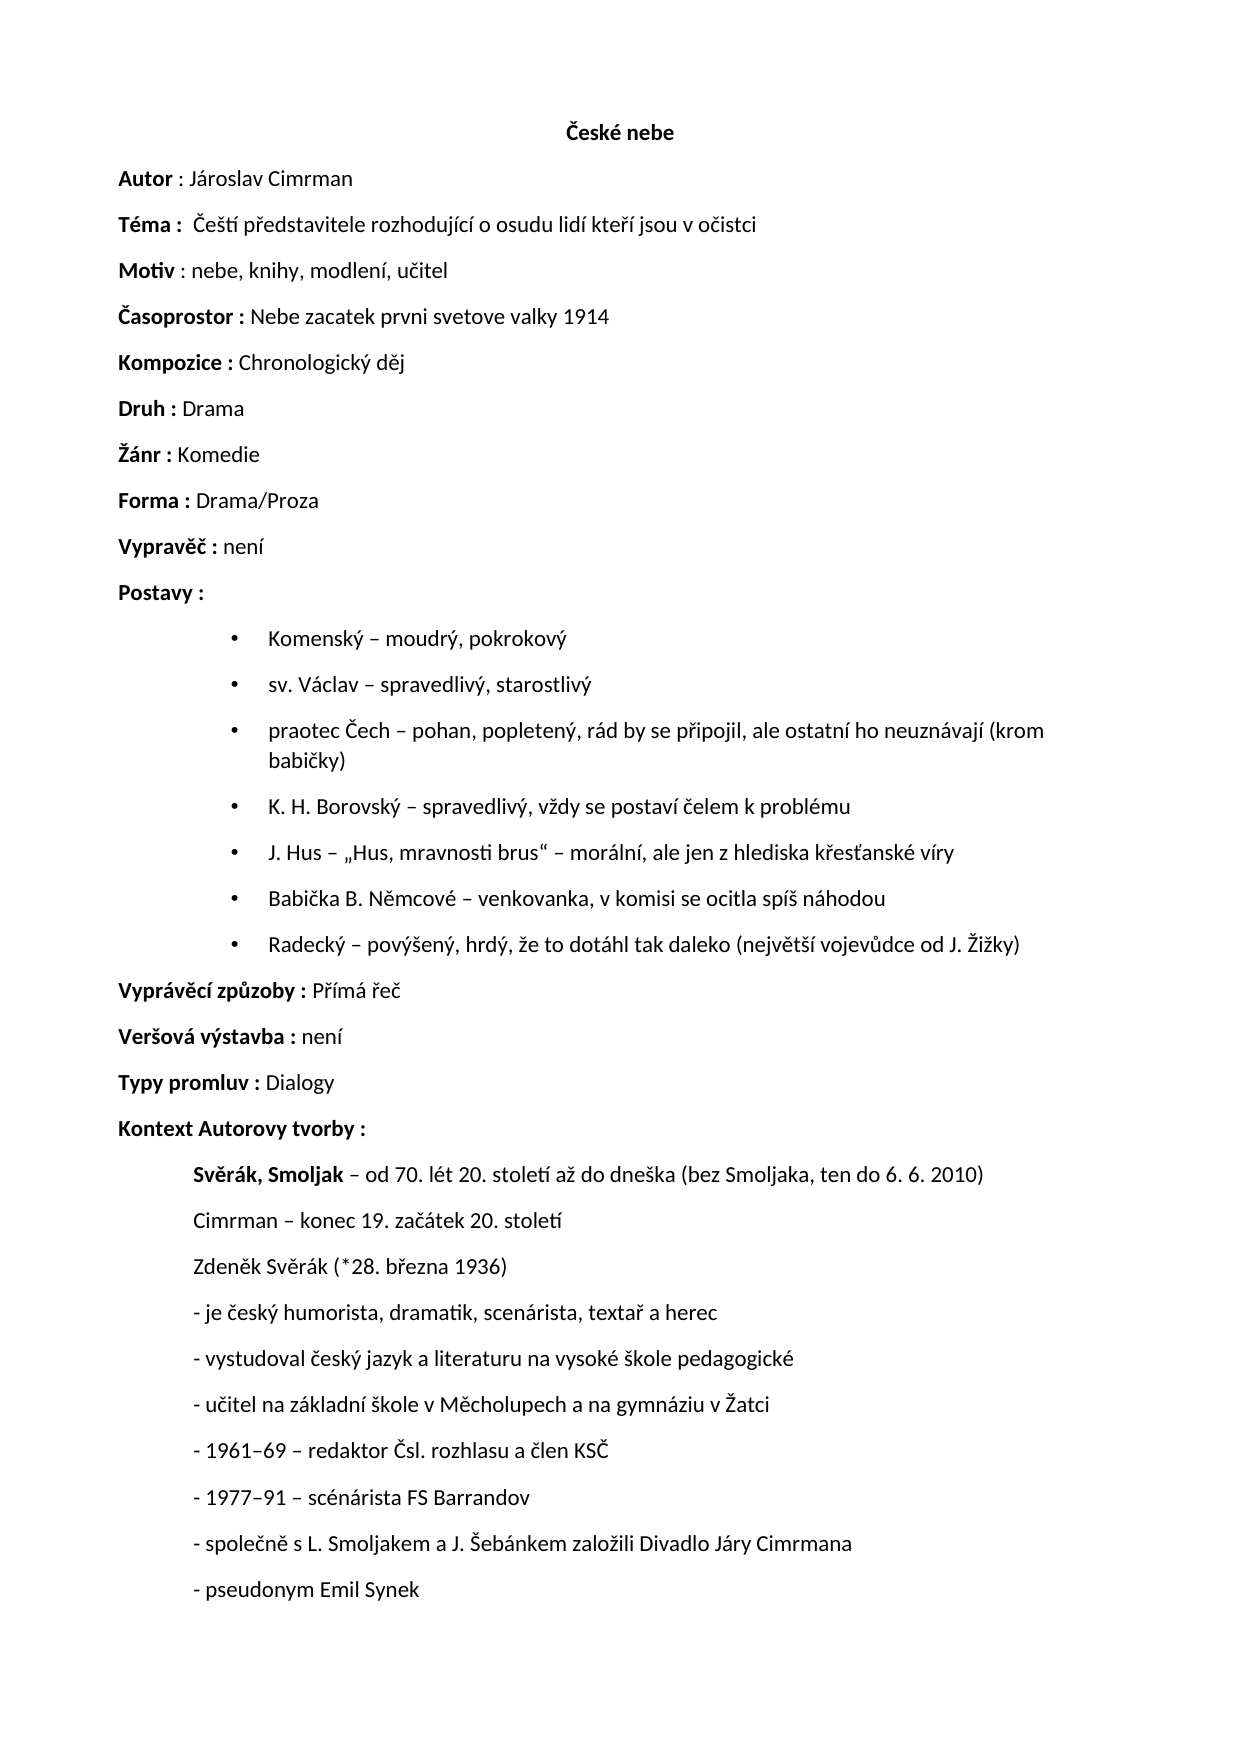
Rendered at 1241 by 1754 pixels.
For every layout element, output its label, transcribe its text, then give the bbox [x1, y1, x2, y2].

text Postavy : [118, 578, 1122, 607]
text Cimrman – konec 19. začátek 20. století [193, 1206, 1122, 1234]
text Druh : Drama [118, 394, 1122, 422]
list Radecký – povýšený, hrdý, že to dotáhl tak daleko (největší vojevůdce od J. Žižky) [231, 930, 1122, 958]
text - 1977–91 – scénárista FS Barrandov [193, 1483, 1122, 1511]
list Komenský – moudrý, pokrokový [231, 624, 1122, 653]
text - 1961–69 – redaktor Čsl. rozhlasu a člen KSČ [193, 1437, 1122, 1465]
text Časoprostor : Nebe zacatek prvni svetove valky 1914 [118, 302, 1122, 330]
text Autor : Jároslav Cimrman [118, 164, 1122, 192]
text Veršová výstavba : není [118, 1022, 1122, 1050]
text Téma : Čeští představitele rozhodující o osudu lidí kteří jsou v očistci [118, 210, 1122, 238]
list J. Hus – „Hus, mravnosti brus“ – morální, ale jen z hlediska křesťanské víry [231, 838, 1122, 866]
text Motiv : nebe, knihy, modlení, učitel [118, 256, 1122, 284]
text Vyprávěcí způzoby : Přímá řeč [118, 976, 1122, 1004]
text - vystudoval český jazyk a literaturu na vysoké škole pedagogické [193, 1344, 1122, 1373]
list Babička B. Němcové – venkovanka, v komisi se ocitla spíš náhodou [231, 884, 1122, 912]
text Forma : Drama/Proza [118, 486, 1122, 514]
text Zdeněk Svěrák (*28. března 1936) [193, 1252, 1122, 1281]
text - učitel na základní škole v Měcholupech a na gymnáziu v Žatci [193, 1391, 1122, 1419]
text - společně s L. Smoljakem a J. Šebánkem založili Divadlo Járy Cimrmana [193, 1529, 1122, 1557]
text - je český humorista, dramatik, scenárista, textař a herec [193, 1298, 1122, 1327]
text Kontext Autorovy tvorby : [118, 1114, 1122, 1142]
text - pseudonym Emil Synek [193, 1575, 1122, 1603]
text České nebe [118, 118, 1122, 146]
list sv. Václav – spravedlivý, starostlivý [231, 671, 1122, 699]
text Typy promluv : Dialogy [118, 1068, 1122, 1096]
text Vypravěč : není [118, 532, 1122, 561]
text Kompozice : Chronologický děj [118, 348, 1122, 376]
text Žánr : Komedie [118, 440, 1122, 468]
text Svěrák, Smoljak – od 70. lét 20. století až do dneška (bez Smoljaka, ten do 6. 6. 2010) [193, 1160, 1122, 1188]
list K. H. Borovský – spravedlivý, vždy se postaví čelem k problému [231, 792, 1122, 820]
list praotec Čech – pohan, popletený, rád by se připojil, ale ostatní ho neuznávají (krom babičky) [231, 717, 1122, 774]
